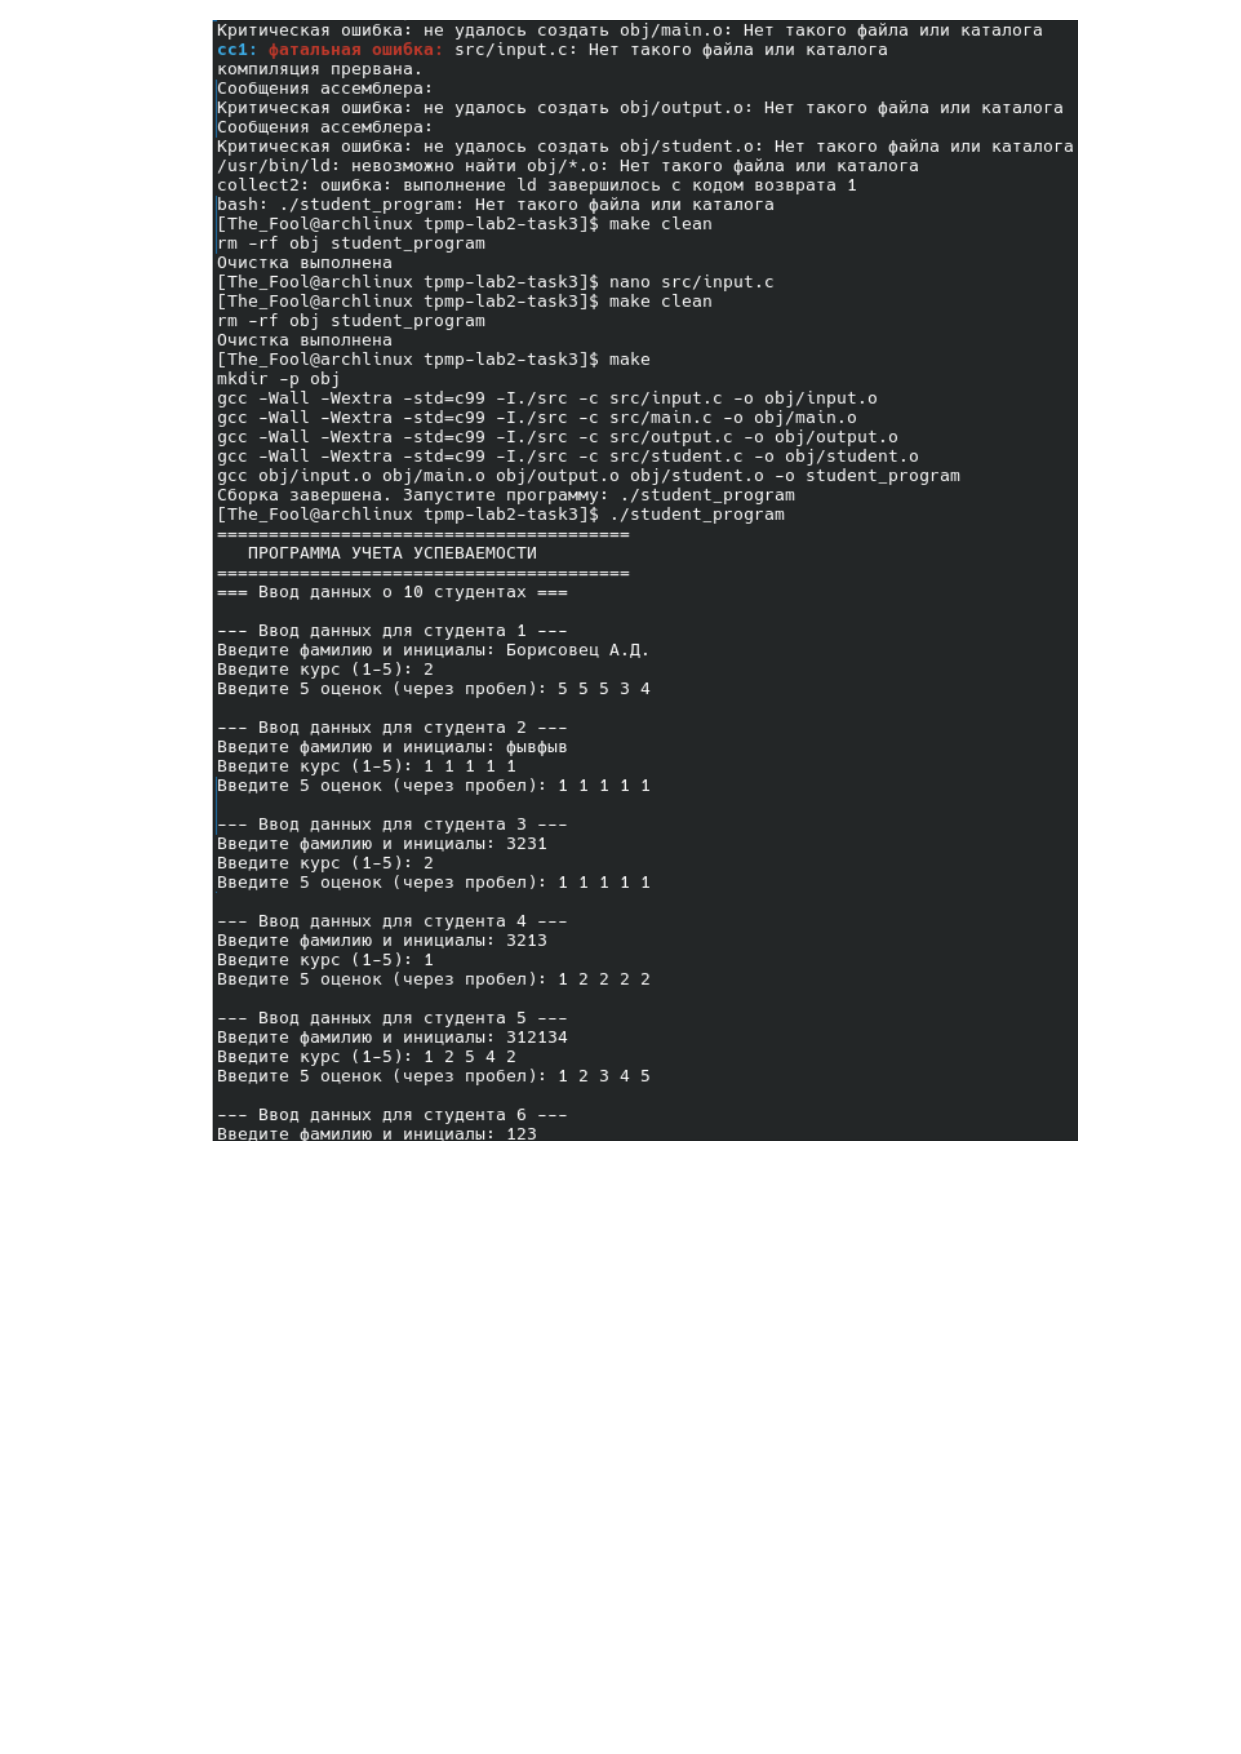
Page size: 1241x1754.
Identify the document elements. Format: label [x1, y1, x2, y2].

picture [212, 20, 1078, 1141]
